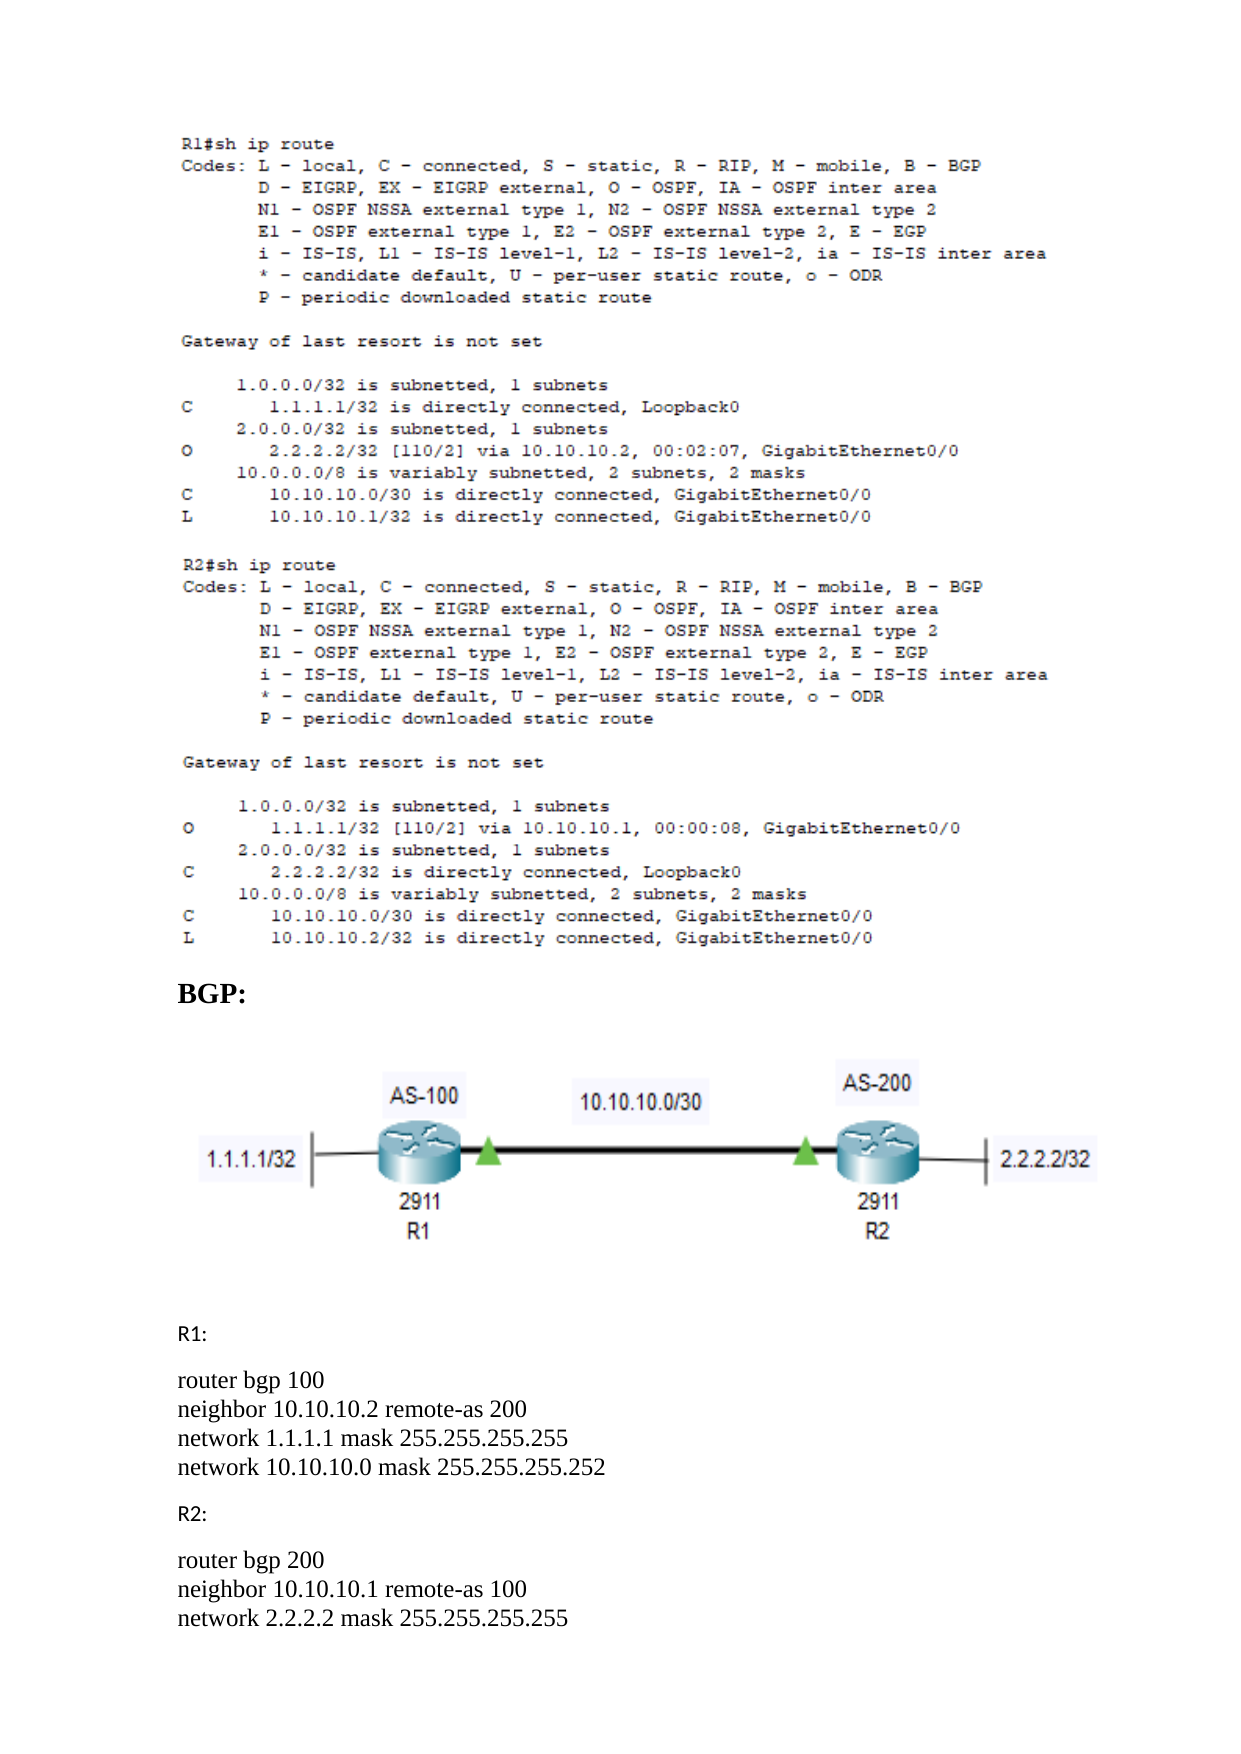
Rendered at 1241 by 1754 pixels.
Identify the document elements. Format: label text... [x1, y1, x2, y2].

text network 10.10.10.0 mask 255.255.255.252 [177, 1452, 1152, 1481]
text router bgp 100 [177, 1366, 1152, 1394]
text neighbor 10.10.10.2 remote-as 200 [177, 1394, 1152, 1423]
text network 1.1.1.1 mask 255.255.255.255 [177, 1423, 1152, 1452]
text neighbor 10.10.10.1 remote-as 100 [177, 1574, 1152, 1603]
text router bgp 200 [177, 1545, 1152, 1574]
text BGP: [177, 977, 1152, 1010]
text R1: [177, 1319, 1152, 1347]
text network 2.2.2.2 mask 255.255.255.255 [177, 1603, 1152, 1631]
text R2: [177, 1499, 1152, 1527]
